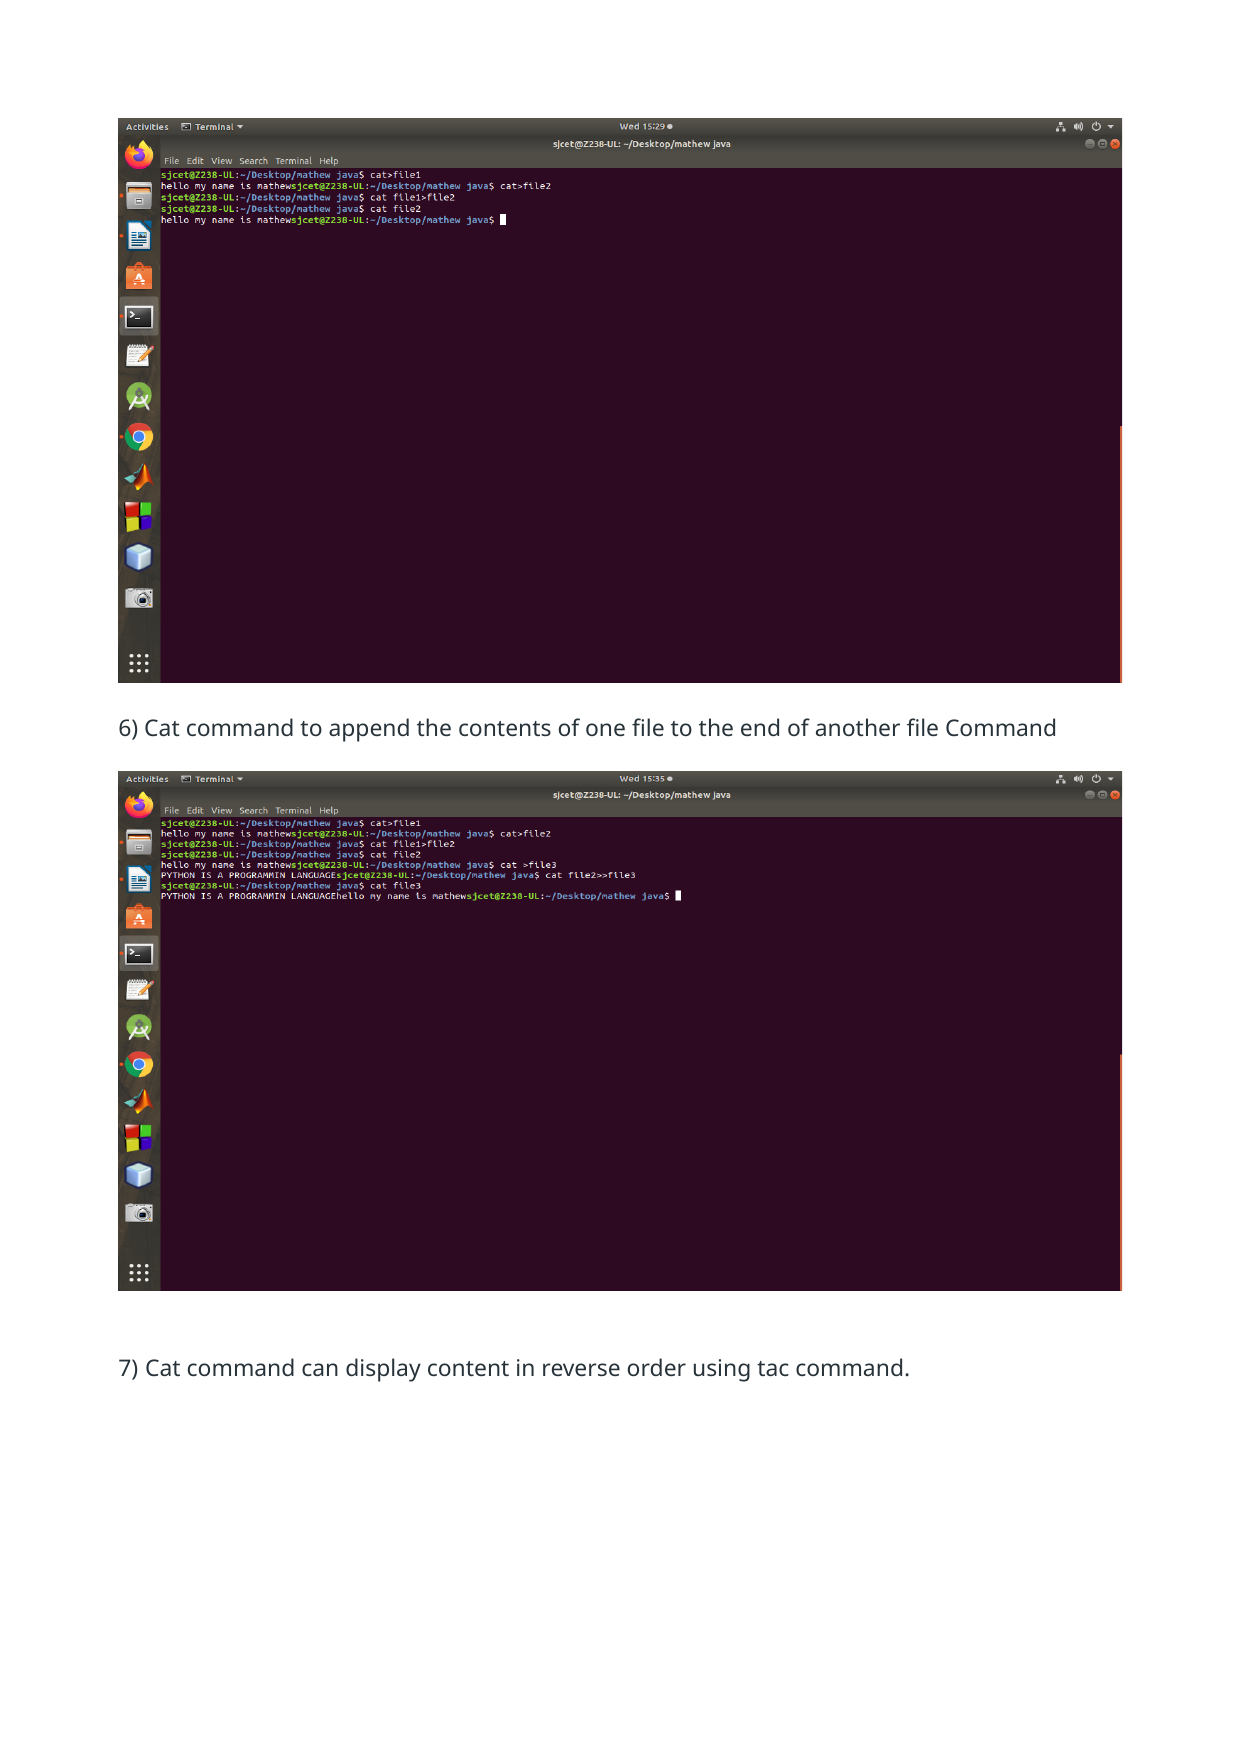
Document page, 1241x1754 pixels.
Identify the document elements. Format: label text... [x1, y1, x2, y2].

text 6) Cat command to append the contents of one file to the end of another file Command [118, 712, 1122, 743]
picture [118, 771, 1123, 1291]
text 7) Cat command can display content in reverse order using tac command. [118, 1348, 1122, 1384]
picture [118, 118, 1123, 683]
